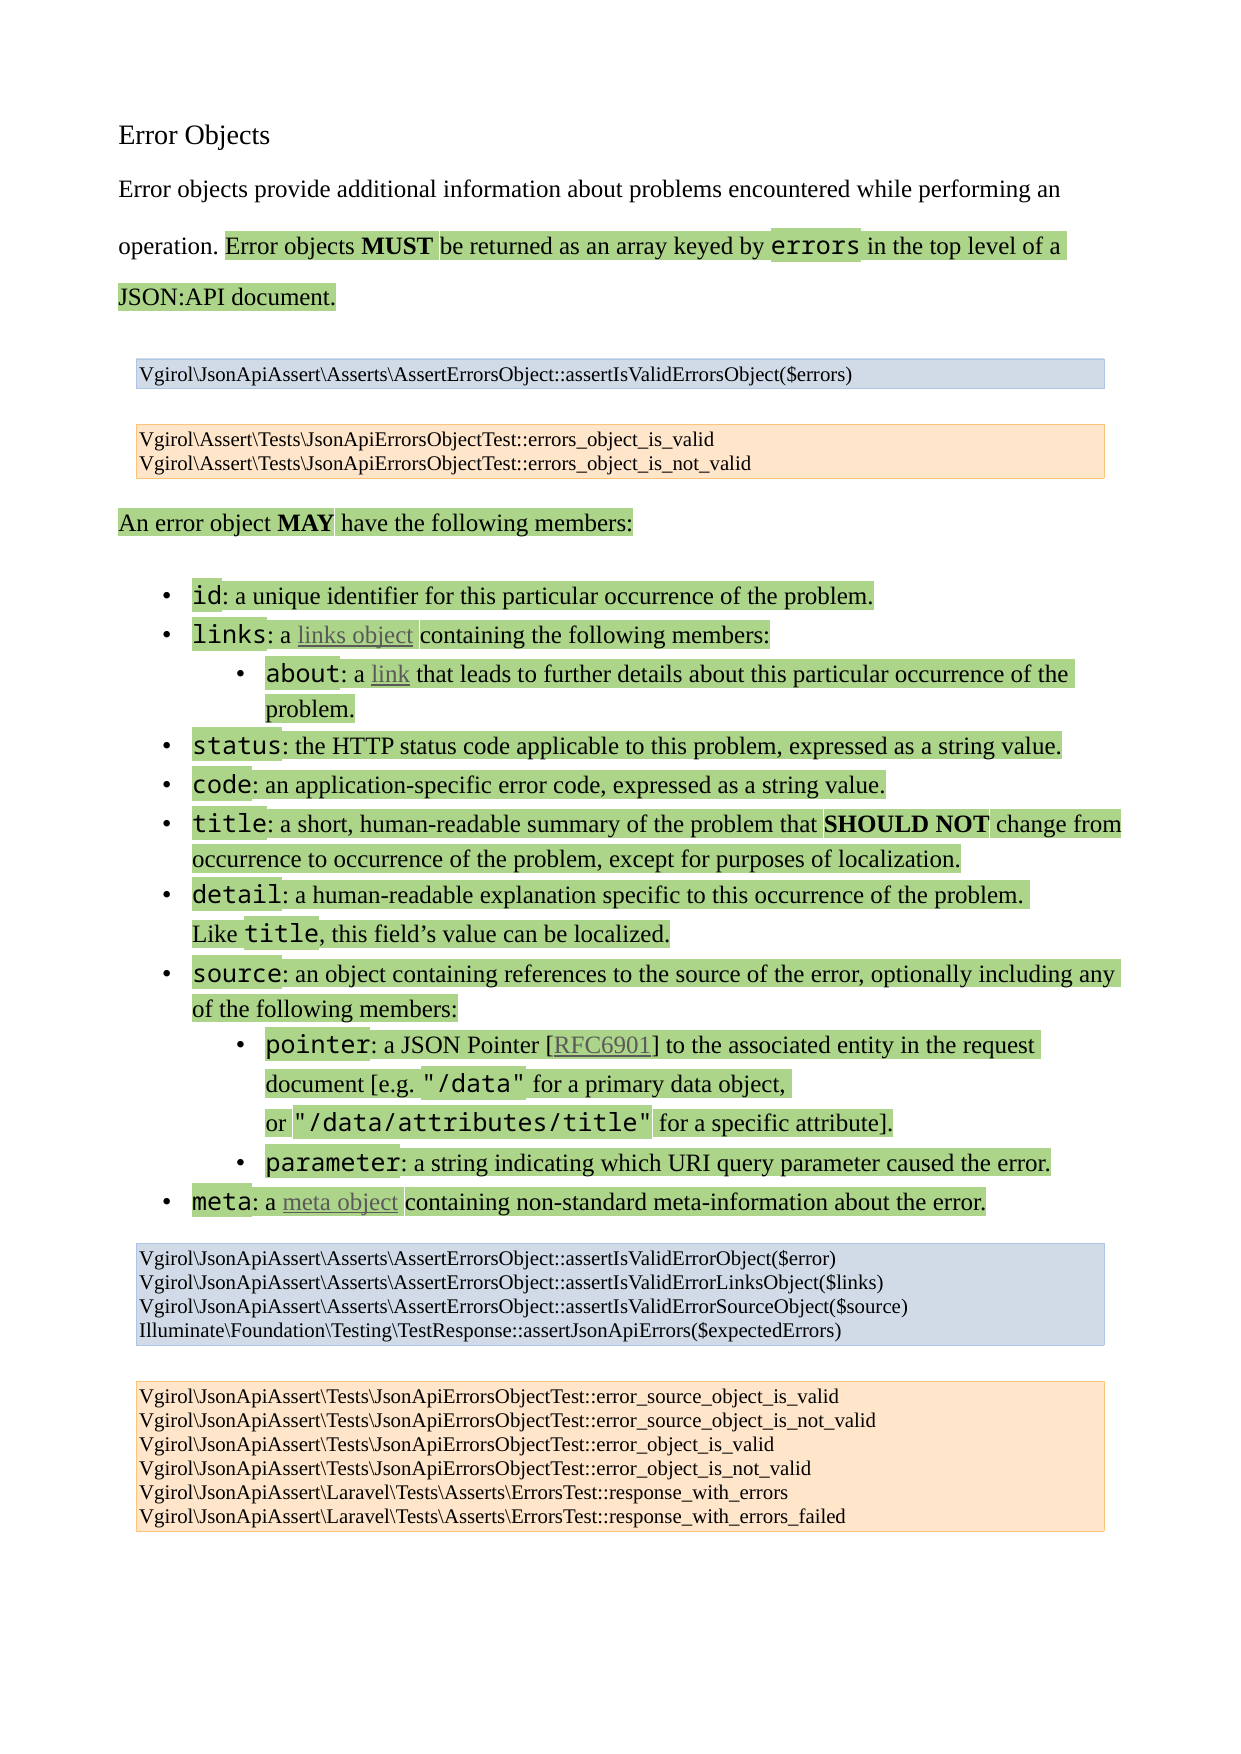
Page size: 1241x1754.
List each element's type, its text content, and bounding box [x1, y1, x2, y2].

text Vgirol\JsonApiAssert\Asserts\AssertErrorsObject::assertIsValidErrorsObject($errors) [137, 360, 1104, 388]
text Vgirol\JsonApiAssert\Asserts\AssertErrorsObject::assertIsValidErrorSourceObject($source) [137, 1291, 1104, 1315]
list pointer: a JSON Pointer [RFC6901] to the associated entity in the request document [e.g. "/data" for a primary data object, or "/data/attributes/title" for a specific attribute]. [236, 1027, 1122, 1139]
text An error object MAY have the following members: [118, 508, 1122, 536]
list status: the HTTP status code applicable to this problem, expressed as a string value. [162, 727, 1122, 761]
list source: an object containing references to the source of the error, optionally including any of the following members: [162, 955, 1122, 1022]
text Vgirol\JsonApiAssert\Tests\JsonApiErrorsObjectTest::error_object_is_valid [137, 1429, 1104, 1453]
list meta: a meta object containing non-standard meta-information about the error. [162, 1183, 1122, 1217]
text Error objects provide additional information about problems encountered while performing an operation. Error objects MUST be returned as an array keyed by errors in the top level of a JSON:API document. [118, 174, 1122, 311]
text Vgirol\Assert\Tests\JsonApiErrorsObjectTest::errors_object_is_not_valid [137, 448, 1104, 478]
list title: a short, human-readable summary of the problem that SHOULD NOT change from occurrence to occurrence of the problem, except for purposes of localization. [162, 806, 1122, 873]
subtitle Error Objects [118, 118, 1122, 151]
text Vgirol\JsonApiAssert\Asserts\AssertErrorsObject::assertIsValidErrorLinksObject($links) [137, 1267, 1104, 1291]
text Vgirol\JsonApiAssert\Tests\JsonApiErrorsObjectTest::error_source_object_is_not_valid [137, 1405, 1104, 1429]
list links: a links object containing the following members: [162, 617, 1122, 651]
text Vgirol\JsonApiAssert\Tests\JsonApiErrorsObjectTest::error_object_is_not_valid [137, 1453, 1104, 1477]
text Vgirol\JsonApiAssert\Laravel\Tests\Asserts\ErrorsTest::response_with_errors_failed [137, 1501, 1104, 1531]
text Vgirol\Assert\Tests\JsonApiErrorsObjectTest::errors_object_is_valid [137, 425, 1104, 448]
text Vgirol\JsonApiAssert\Laravel\Tests\Asserts\ErrorsTest::response_with_errors [137, 1477, 1104, 1501]
list parameter: a string indicating which URI query parameter caused the error. [236, 1144, 1122, 1178]
text Vgirol\JsonApiAssert\Asserts\AssertErrorsObject::assertIsValidErrorObject($error) [137, 1244, 1104, 1267]
list detail: a human-readable explanation specific to this occurrence of the problem. Like title, this field’s value can be localized. [162, 877, 1122, 950]
list id: a unique identifier for this particular occurrence of the problem. [162, 578, 1122, 612]
list code: an application-specific error code, expressed as a string value. [162, 766, 1122, 801]
text Illuminate\Foundation\Testing\TestResponse::assertJsonApiErrors($expectedErrors) [137, 1315, 1104, 1345]
list about: a link that leads to further details about this particular occurrence of the problem. [236, 656, 1122, 723]
text Vgirol\JsonApiAssert\Tests\JsonApiErrorsObjectTest::error_source_object_is_valid [137, 1382, 1104, 1405]
